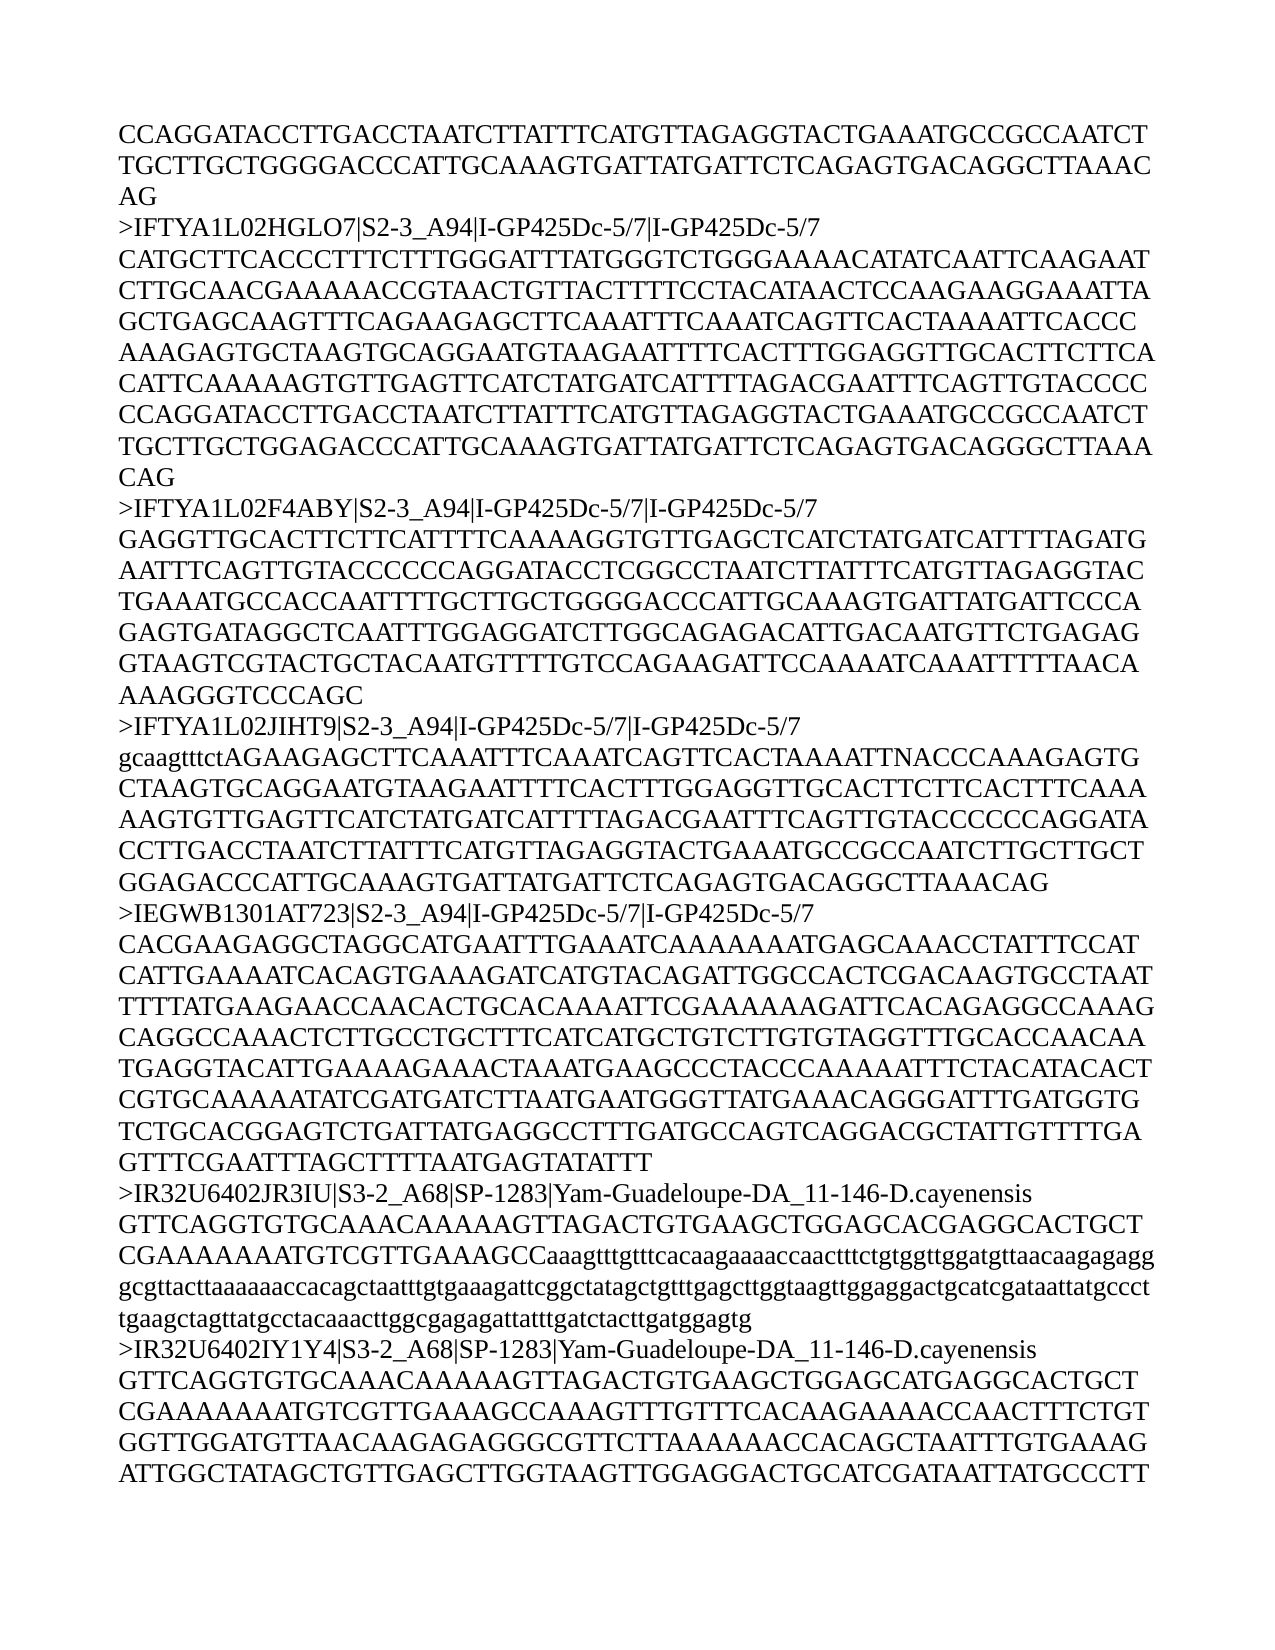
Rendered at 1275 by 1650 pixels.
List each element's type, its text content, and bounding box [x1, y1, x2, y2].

text >IFTYA1L02F4ABY|S2-3_A94|I-GP425Dc-5/7|I-GP425Dc-5/7 [118, 492, 1157, 523]
text CACGAAGAGGCTAGGCATGAATTTGAAATCAAAAAAATGAGCAAACCTATTTCCATCATTGAAAATCACAGTGAAAGATCATGTACAGATTGGCCACTCGACAAGTGCCTAATTTTTATGAAGAACCAACACTGCACAAAATTCGAAAAAAGATTCACAGAGGCCAAAGCAGGCCAAACTCTTGCCTGCTTTCATCATGCTGTCTTGTGTAGGTTTGCACCAACAATGAGGTACATTGAAAAGAAACTAAATGAAGCCCTACCCAAAAATTTCTACATACACTCGTGCAAAAATATCGATGATCTTAATGAATGGGTTATGAAACAGGGATTTGATGGTGTCTGCACGGAGTCTGATTATGAGGCCTTTGATGCCAGTCAGGACGCTATTGTTTTGAGTTTCGAATTTAGCTTTTAATGAGTATATTT [118, 928, 1157, 1177]
text >IR32U6402IY1Y4|S3-2_A68|SP-1283|Yam-Guadeloupe-DA_11-146-D.cayenensis [118, 1333, 1157, 1364]
text CCAGGATACCTTGACCTAATCTTATTTCATGTTAGAGGTACTGAAATGCCGCCAATCTTGCTTGCTGGGGACCCATTGCAAAGTGATTATGATTCTCAGAGTGACAGGCTTAAACAG [118, 118, 1157, 212]
text >IEGWB1301AT723|S2-3_A94|I-GP425Dc-5/7|I-GP425Dc-5/7 [118, 897, 1157, 928]
text GAGGTTGCACTTCTTCATTTTCAAAAGGTGTTGAGCTCATCTATGATCATTTTAGATGAATTTCAGTTGTACCCCCCAGGATACCTCGGCCTAATCTTATTTCATGTTAGAGGTACTGAAATGCCACCAATTTTGCTTGCTGGGGACCCATTGCAAAGTGATTATGATTCCCAGAGTGATAGGCTCAATTTGGAGGATCTTGGCAGAGACATTGACAATGTTCTGAGAGGTAAGTCGTACTGCTACAATGTTTTGTCCAGAAGATTCCAAAATCAAATTTTTAACAAAAGGGTCCCAGC [118, 523, 1157, 710]
text gcaagtttctAGAAGAGCTTCAAATTTCAAATCAGTTCACTAAAATTNACCCAAAGAGTGCTAAGTGCAGGAATGTAAGAATTTTCACTTTGGAGGTTGCACTTCTTCACTTTCAAAAAGTGTTGAGTTCATCTATGATCATTTTAGACGAATTTCAGTTGTACCCCCCAGGATACCTTGACCTAATCTTATTTCATGTTAGAGGTACTGAAATGCCGCCAATCTTGCTTGCTGGAGACCCATTGCAAAGTGATTATGATTCTCAGAGTGACAGGCTTAAACAG [118, 741, 1157, 897]
text GTTCAGGTGTGCAAACAAAAAGTTAGACTGTGAAGCTGGAGCATGAGGCACTGCTCGAAAAAAATGTCGTTGAAAGCCAAAGTTTGTTTCACAAGAAAACCAACTTTCTGTGGTTGGATGTTAACAAGAGAGGGCGTTCTTAAAAAACCACAGCTAATTTGTGAAAGATTGGCTATAGCTGTTGAGCTTGGTAAGTTGGAGGACTGCATCGATAATTATGCCCTT [118, 1364, 1157, 1488]
text >IFTYA1L02JIHT9|S2-3_A94|I-GP425Dc-5/7|I-GP425Dc-5/7 [118, 710, 1157, 741]
text >IR32U6402JR3IU|S3-2_A68|SP-1283|Yam-Guadeloupe-DA_11-146-D.cayenensis [118, 1177, 1157, 1208]
text GTTCAGGTGTGCAAACAAAAAGTTAGACTGTGAAGCTGGAGCACGAGGCACTGCTCGAAAAAAATGTCGTTGAAAGCCaaagtttgtttcacaagaaaaccaactttctgtggttggatgttaacaagagagggcgttacttaaaaaaccacagctaatttgtgaaagattcggctatagctgtttgagcttggtaagttggaggactgcatcgataattatgcccttgaagctagttatgcctacaaacttggcgagagattatttgatctacttgatggagtg [118, 1208, 1157, 1333]
text CATGCTTCACCCTTTCTTTGGGATTTATGGGTCTGGGAAAACATATCAATTCAAGAATCTTGCAACGAAAAACCGTAACTGTTACTTTTCCTACATAACTCCAAGAAGGAAATTAGCTGAGCAAGTTTCAGAAGAGCTTCAAATTTCAAATCAGTTCACTAAAATTCACCCAAAGAGTGCTAAGTGCAGGAATGTAAGAATTTTCACTTTGGAGGTTGCACTTCTTCACATTCAAAAAGTGTTGAGTTCATCTATGATCATTTTAGACGAATTTCAGTTGTACCCCCCAGGATACCTTGACCTAATCTTATTTCATGTTAGAGGTACTGAAATGCCGCCAATCTTGCTTGCTGGAGACCCATTGCAAAGTGATTATGATTCTCAGAGTGACAGGGCTTAAACAG [118, 243, 1157, 492]
text >IFTYA1L02HGLO7|S2-3_A94|I-GP425Dc-5/7|I-GP425Dc-5/7 [118, 212, 1157, 243]
